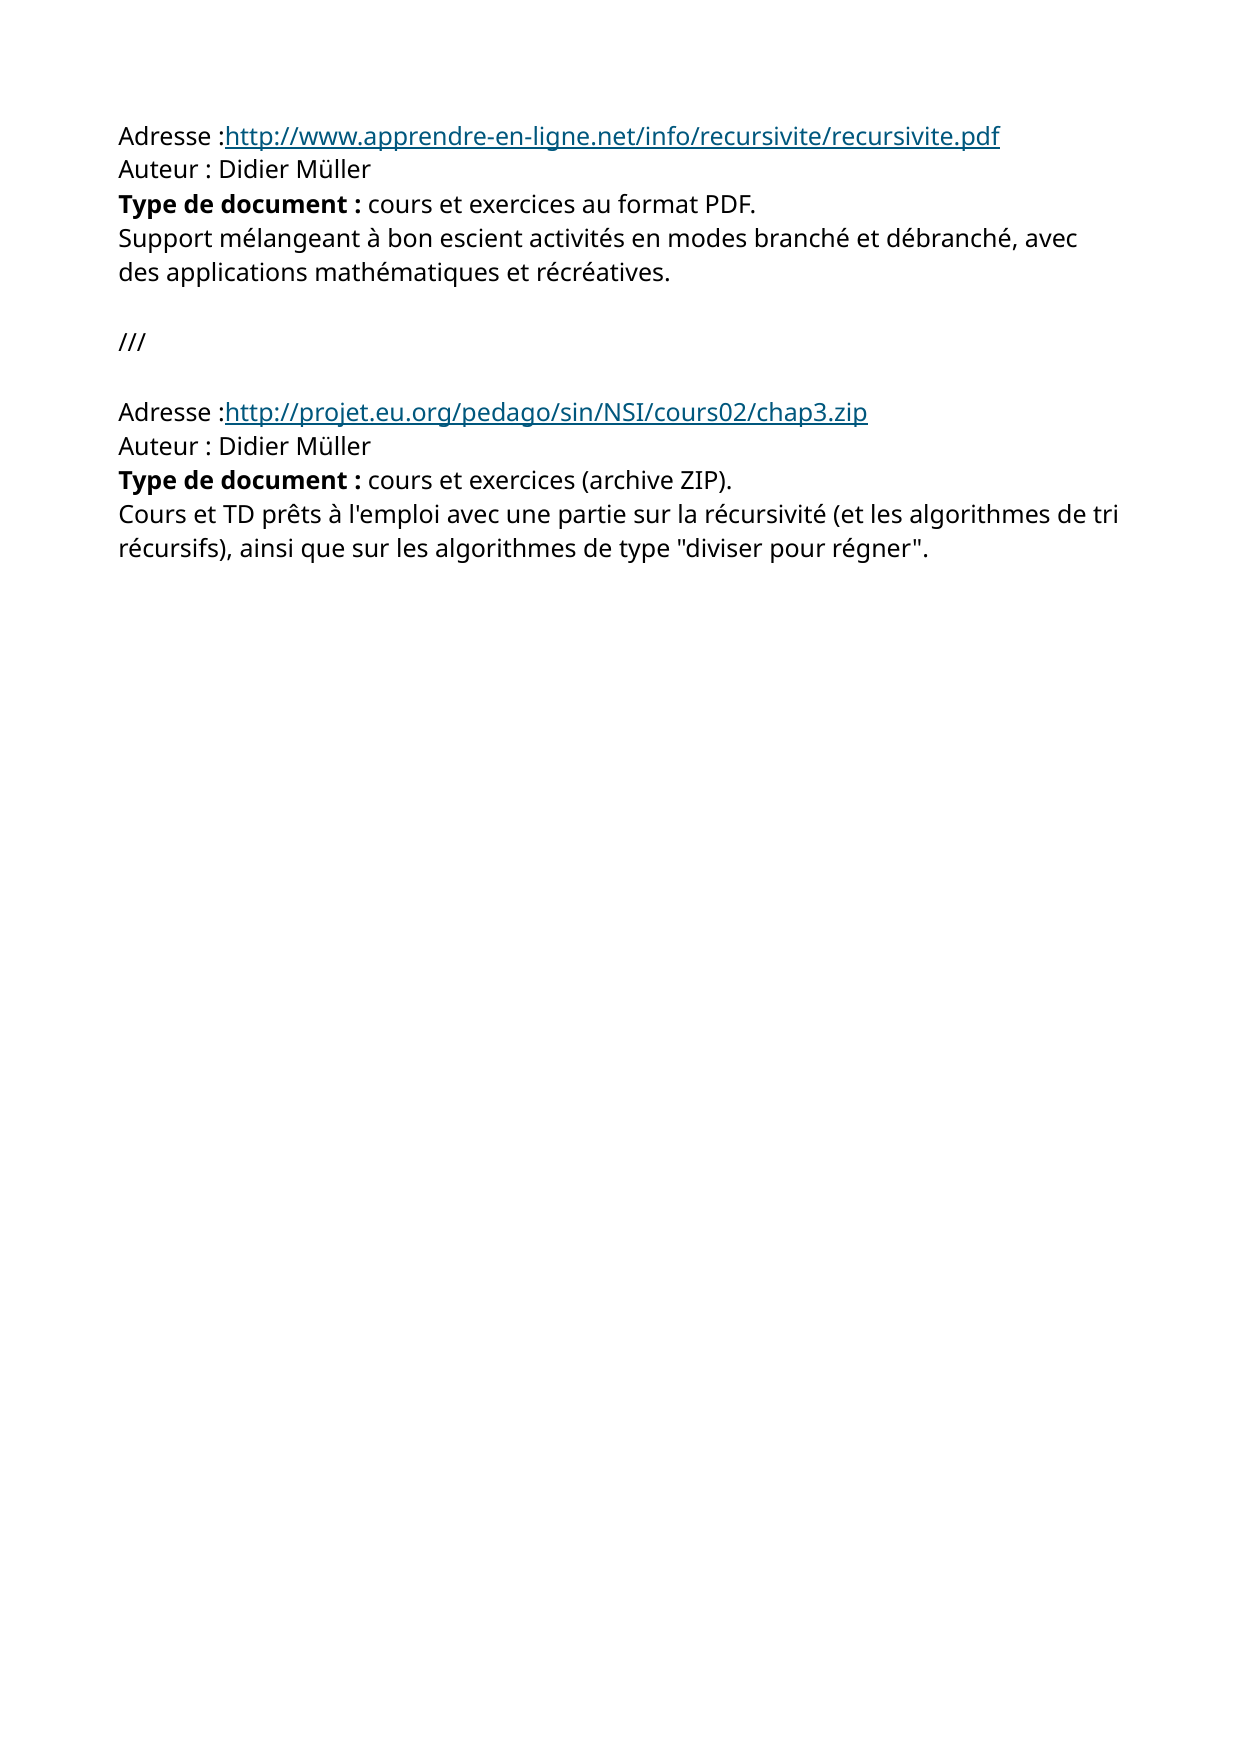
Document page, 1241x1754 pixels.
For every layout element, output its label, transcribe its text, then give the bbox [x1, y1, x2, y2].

text Adresse :http://projet.eu.org/pedago/sin/NSI/cours02/chap3.zip [118, 394, 1122, 428]
text Auteur : Didier Müller Type de document : cours et exercices (archive ZIP). Cours et TD prêts à l'emploi avec une partie sur la récursivité (et les algorithmes de tri récursifs), ainsi que sur les algorithmes de type "diviser pour régner". [118, 428, 1122, 565]
text Auteur : Didier Müller Type de document : cours et exercices au format PDF. Support mélangeant à bon escient activités en modes branché et débranché, avec des applications mathématiques et récréatives. [118, 152, 1122, 288]
text /// [118, 324, 1122, 358]
text Adresse :http://www.apprendre-en-ligne.net/info/recursivite/recursivite.pdf [118, 118, 1122, 152]
